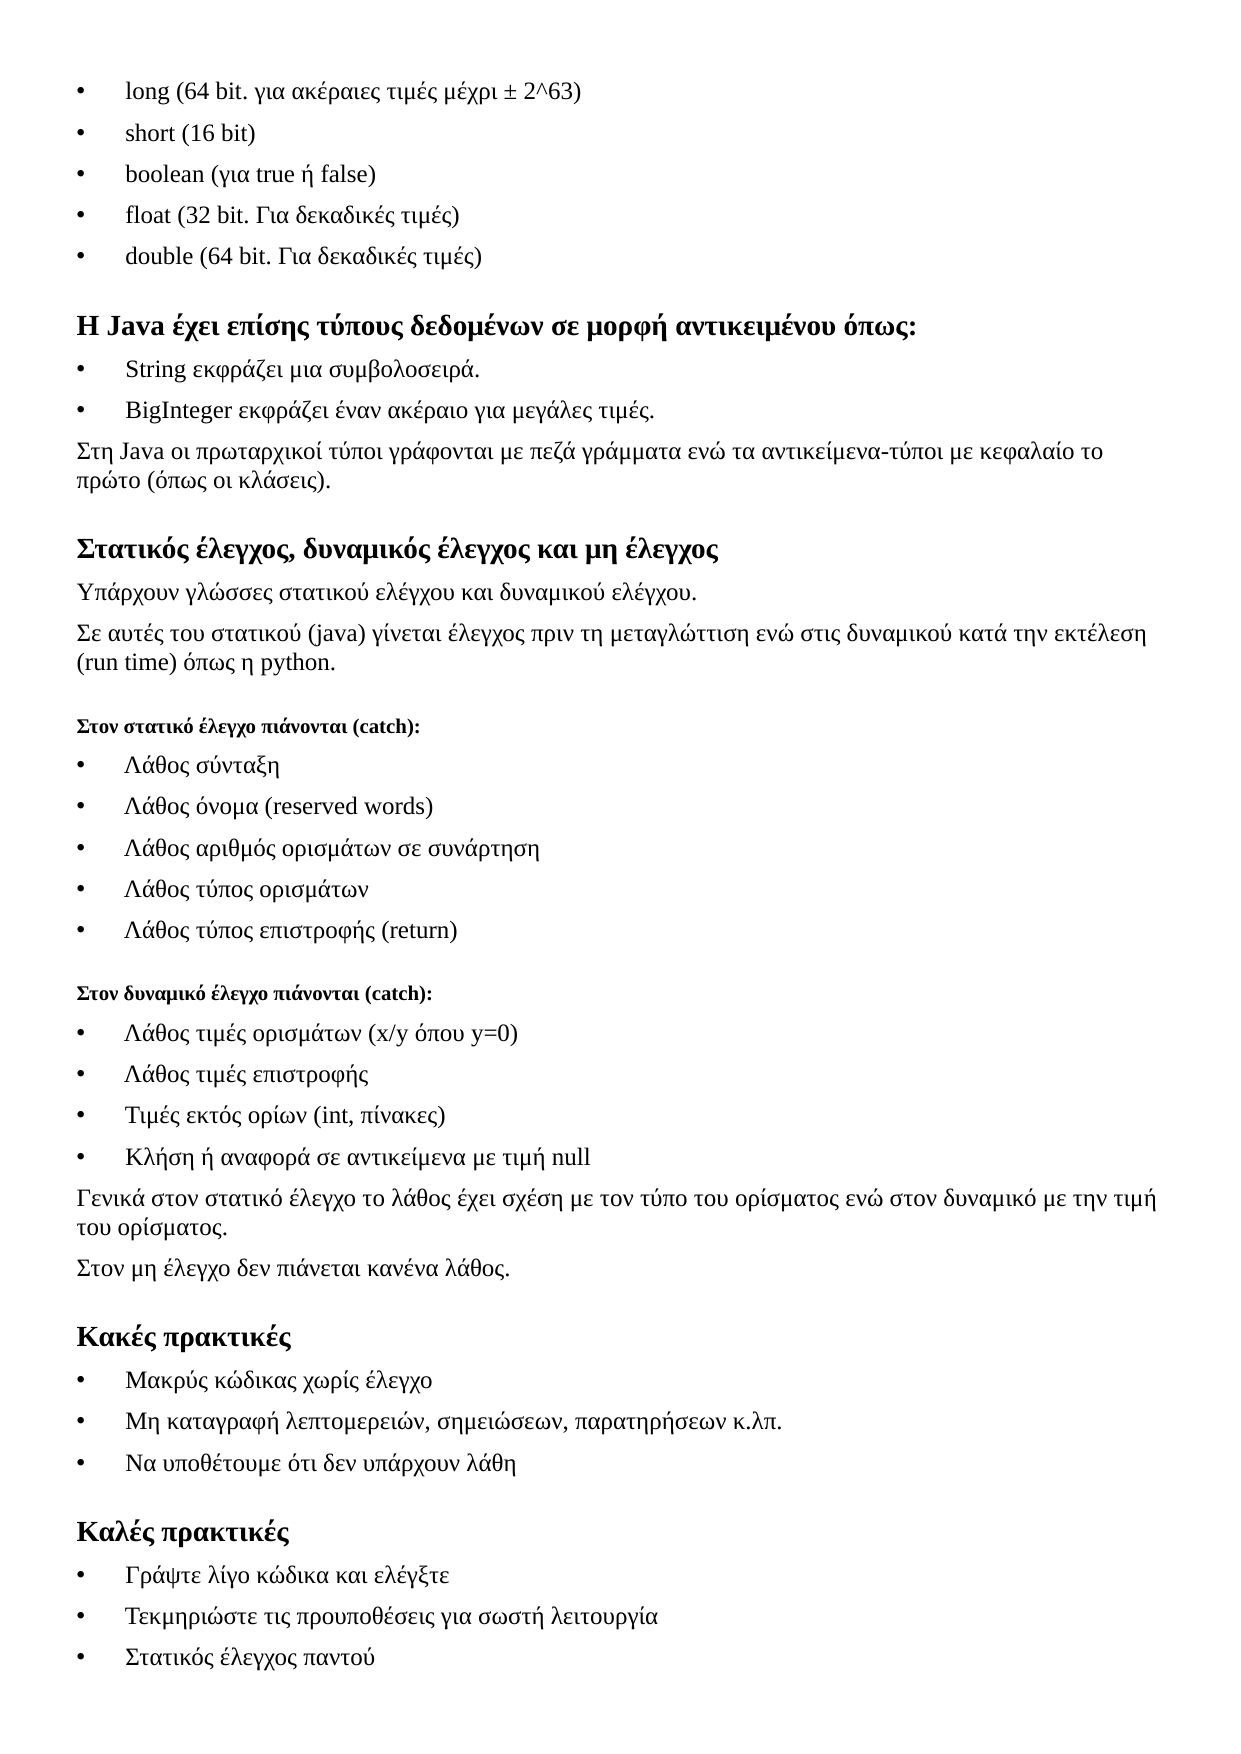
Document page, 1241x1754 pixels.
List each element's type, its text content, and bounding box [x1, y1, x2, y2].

list Κλήση ή αναφορά σε αντικείμενα με τιμή null [76, 1142, 1164, 1170]
subtitle Κακές πρακτικές [76, 1319, 1164, 1353]
list Τιμές εκτός ορίων (int, πίνακες) [76, 1100, 1164, 1129]
list Λάθος σύνταξη [76, 750, 1164, 779]
list Γράψτε λίγο κώδικα και ελέγξτε [76, 1560, 1164, 1589]
text Υπάρχουν γλώσσες στατικού ελέγχου και δυναμικού ελέγχου. [76, 577, 1164, 606]
list Λάθος αριθμός ορισμάτων σε συνάρτηση [76, 833, 1164, 861]
subtitle Η Java έχει επίσης τύπους δεδομένων σε μορφή αντικειμένου όπως: [76, 308, 1164, 341]
text Γενικά στον στατικό έλεγχο το λάθος έχει σχέση με τον τύπο του ορίσματος ενώ στον δυναμικό με την τιμή του ορίσματος. [76, 1183, 1164, 1240]
list Λάθος όνομα (reserved words) [76, 791, 1164, 820]
list String εκφράζει μια συμβολοσειρά. [76, 354, 1164, 382]
list BigInteger εκφράζει έναν ακέραιο για μεγάλες τιμές. [76, 395, 1164, 424]
list long (64 bit. για ακέραιες τιμές μέχρι ± 2^63) [76, 76, 1164, 105]
list Στατικός έλεγχος παντού [76, 1642, 1164, 1671]
list Τεκμηριώστε τις προυποθέσεις για σωστή λειτουργία [76, 1601, 1164, 1630]
list Μακρύς κώδικας χωρίς έλεγχο [76, 1365, 1164, 1394]
subtitle Στον δυναμικό έλεγχο πιάνονται (catch): [76, 981, 1164, 1005]
list short (16 bit) [76, 118, 1164, 146]
list float (32 bit. Για δεκαδικές τιμές) [76, 200, 1164, 229]
subtitle Στον στατικό έλεγχο πιάνονται (catch): [76, 713, 1164, 738]
list Λάθος τύπος επιστροφής (return) [76, 915, 1164, 944]
subtitle Στατικός έλεγχος, δυναμικός έλεγχος και μη έλεγχος [76, 531, 1164, 565]
list Λάθος τιμές ορισμάτων (x/y όπου y=0) [76, 1018, 1164, 1047]
subtitle Καλές πρακτικές [76, 1514, 1164, 1547]
list Να υποθέτουμε ότι δεν υπάρχουν λάθη [76, 1448, 1164, 1476]
list Λάθος τύπος ορισμάτων [76, 874, 1164, 903]
text Σε αυτές του στατικού (java) γίνεται έλεγχος πριν τη μεταγλώττιση ενώ στις δυναμικού κατά την εκτέλεση (run time) όπως η python. [76, 618, 1164, 676]
list boolean (για true ή false) [76, 159, 1164, 188]
list Λάθος τιμές επιστροφής [76, 1059, 1164, 1088]
list Μη καταγραφή λεπτομερειών, σημειώσεων, παρατηρήσεων κ.λπ. [76, 1406, 1164, 1435]
text Στη Java οι πρωταρχικοί τύποι γράφονται με πεζά γράμματα ενώ τα αντικείμενα-τύποι με κεφαλαίο το πρώτο (όπως οι κλάσεις). [76, 436, 1164, 494]
list double (64 bit. Για δεκαδικές τιμές) [76, 241, 1164, 270]
text Στον μη έλεγχο δεν πιάνεται κανένα λάθος. [76, 1253, 1164, 1282]
